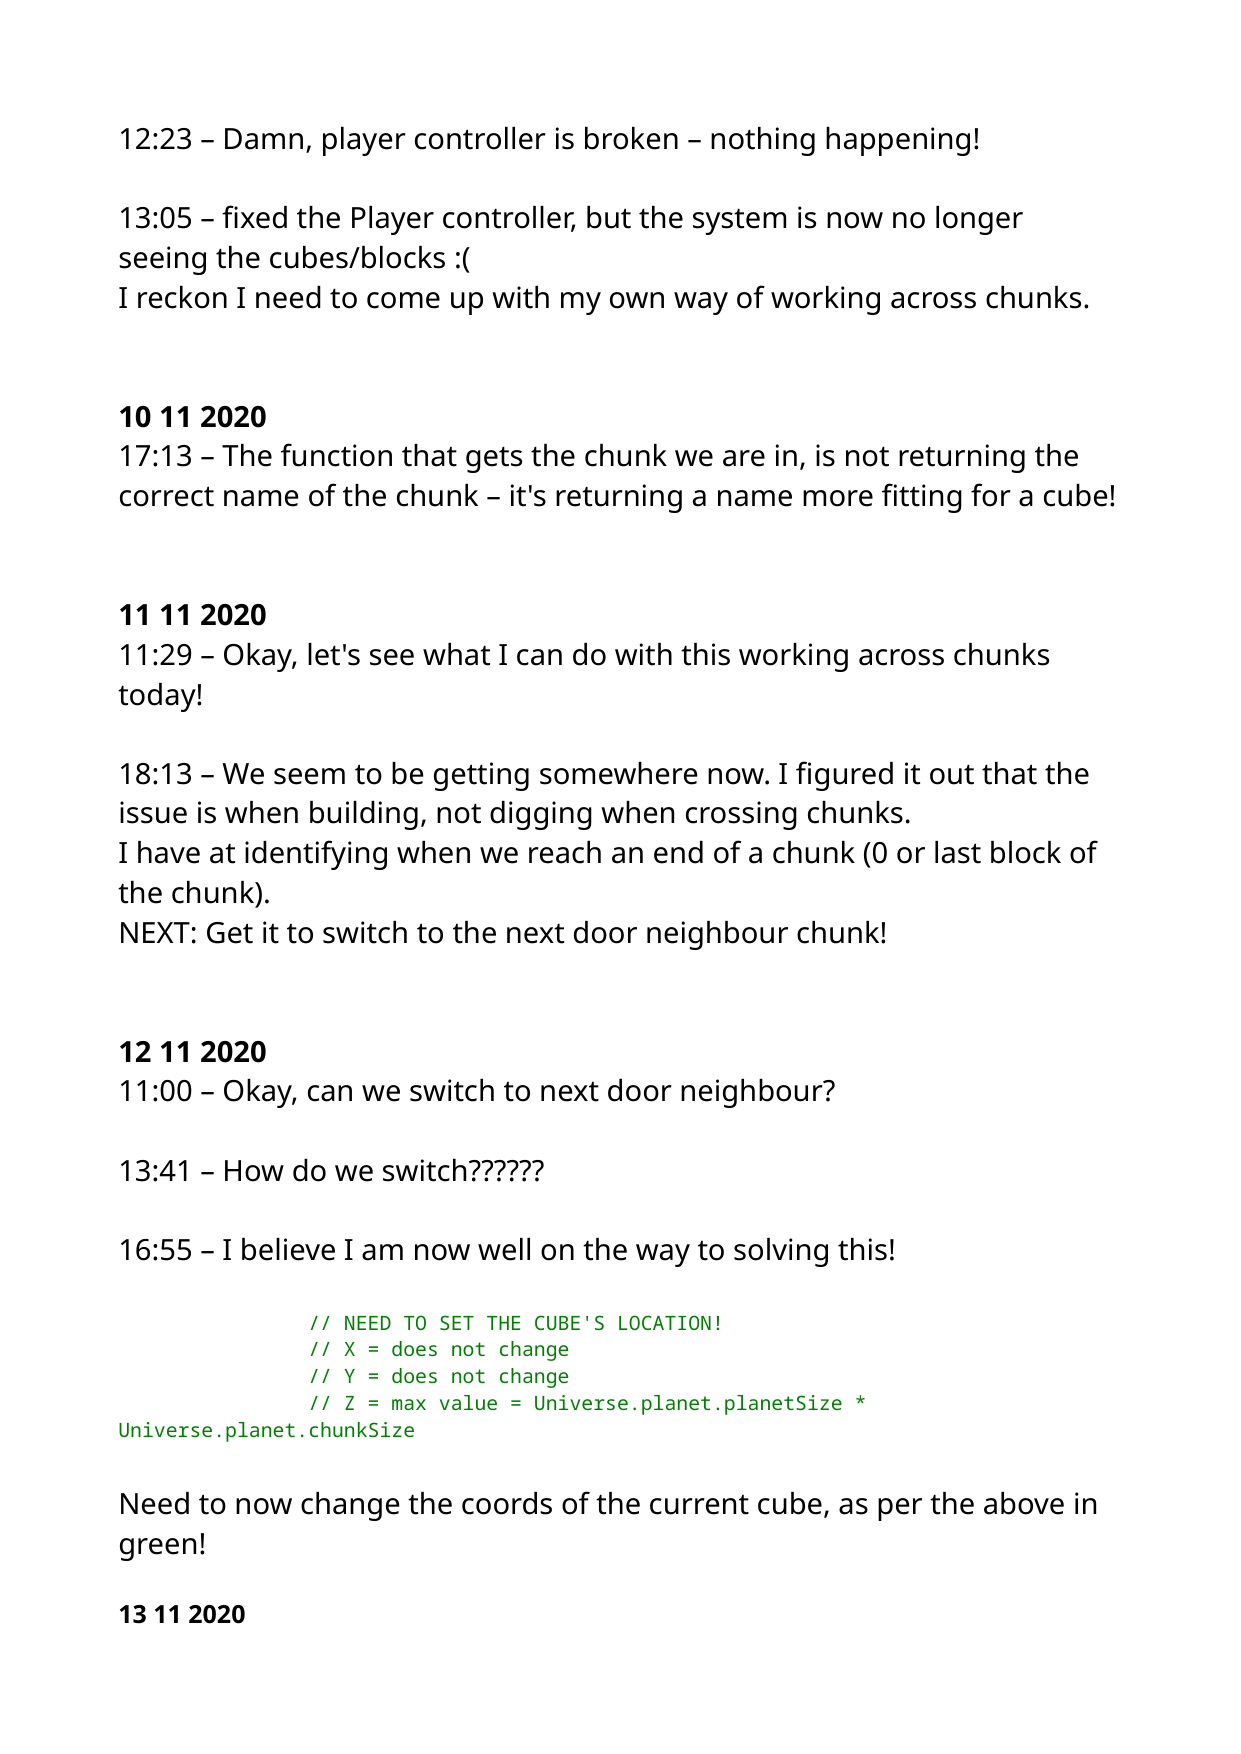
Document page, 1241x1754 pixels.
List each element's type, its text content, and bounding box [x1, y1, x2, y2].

text 12 11 2020 [118, 1031, 1122, 1071]
text // X = does not change [118, 1336, 1122, 1363]
text I have at identifying when we reach an end of a chunk (0 or last block of the chunk). [118, 832, 1122, 912]
text 13:05 – fixed the Player controller, but the system is now no longer seeing the cubes/blocks :( [118, 197, 1122, 277]
text // Z = max value = Universe.planet.planetSize * Universe.planet.chunkSize [118, 1390, 1122, 1444]
text // Y = does not change [118, 1363, 1122, 1390]
text I reckon I need to come up with my own way of working across chunks. [118, 277, 1122, 317]
text 11:29 – Okay, let's see what I can do with this working across chunks today! [118, 634, 1122, 713]
text Need to now change the coords of the current cube, as per the above in green! [118, 1483, 1122, 1563]
text 10 11 2020 [118, 396, 1122, 436]
text 16:55 – I believe I am now well on the way to solving this! [118, 1229, 1122, 1269]
text 18:13 – We seem to be getting somewhere now. I figured it out that the issue is when building, not digging when crossing chunks. [118, 753, 1122, 832]
text 11 11 2020 [118, 594, 1122, 634]
text 13:41 – How do we switch?????? [118, 1150, 1122, 1190]
text 17:13 – The function that gets the chunk we are in, is not returning the correct name of the chunk – it's returning a name more fitting for a cube! [118, 436, 1122, 515]
text 12:23 – Damn, player controller is broken – nothing happening! [118, 118, 1122, 158]
text // NEED TO SET THE CUBE'S LOCATION! [118, 1309, 1122, 1336]
text 13 11 2020 [118, 1597, 1122, 1631]
text 11:00 – Okay, can we switch to next door neighbour? [118, 1071, 1122, 1110]
text NEXT: Get it to switch to the next door neighbour chunk! [118, 912, 1122, 952]
